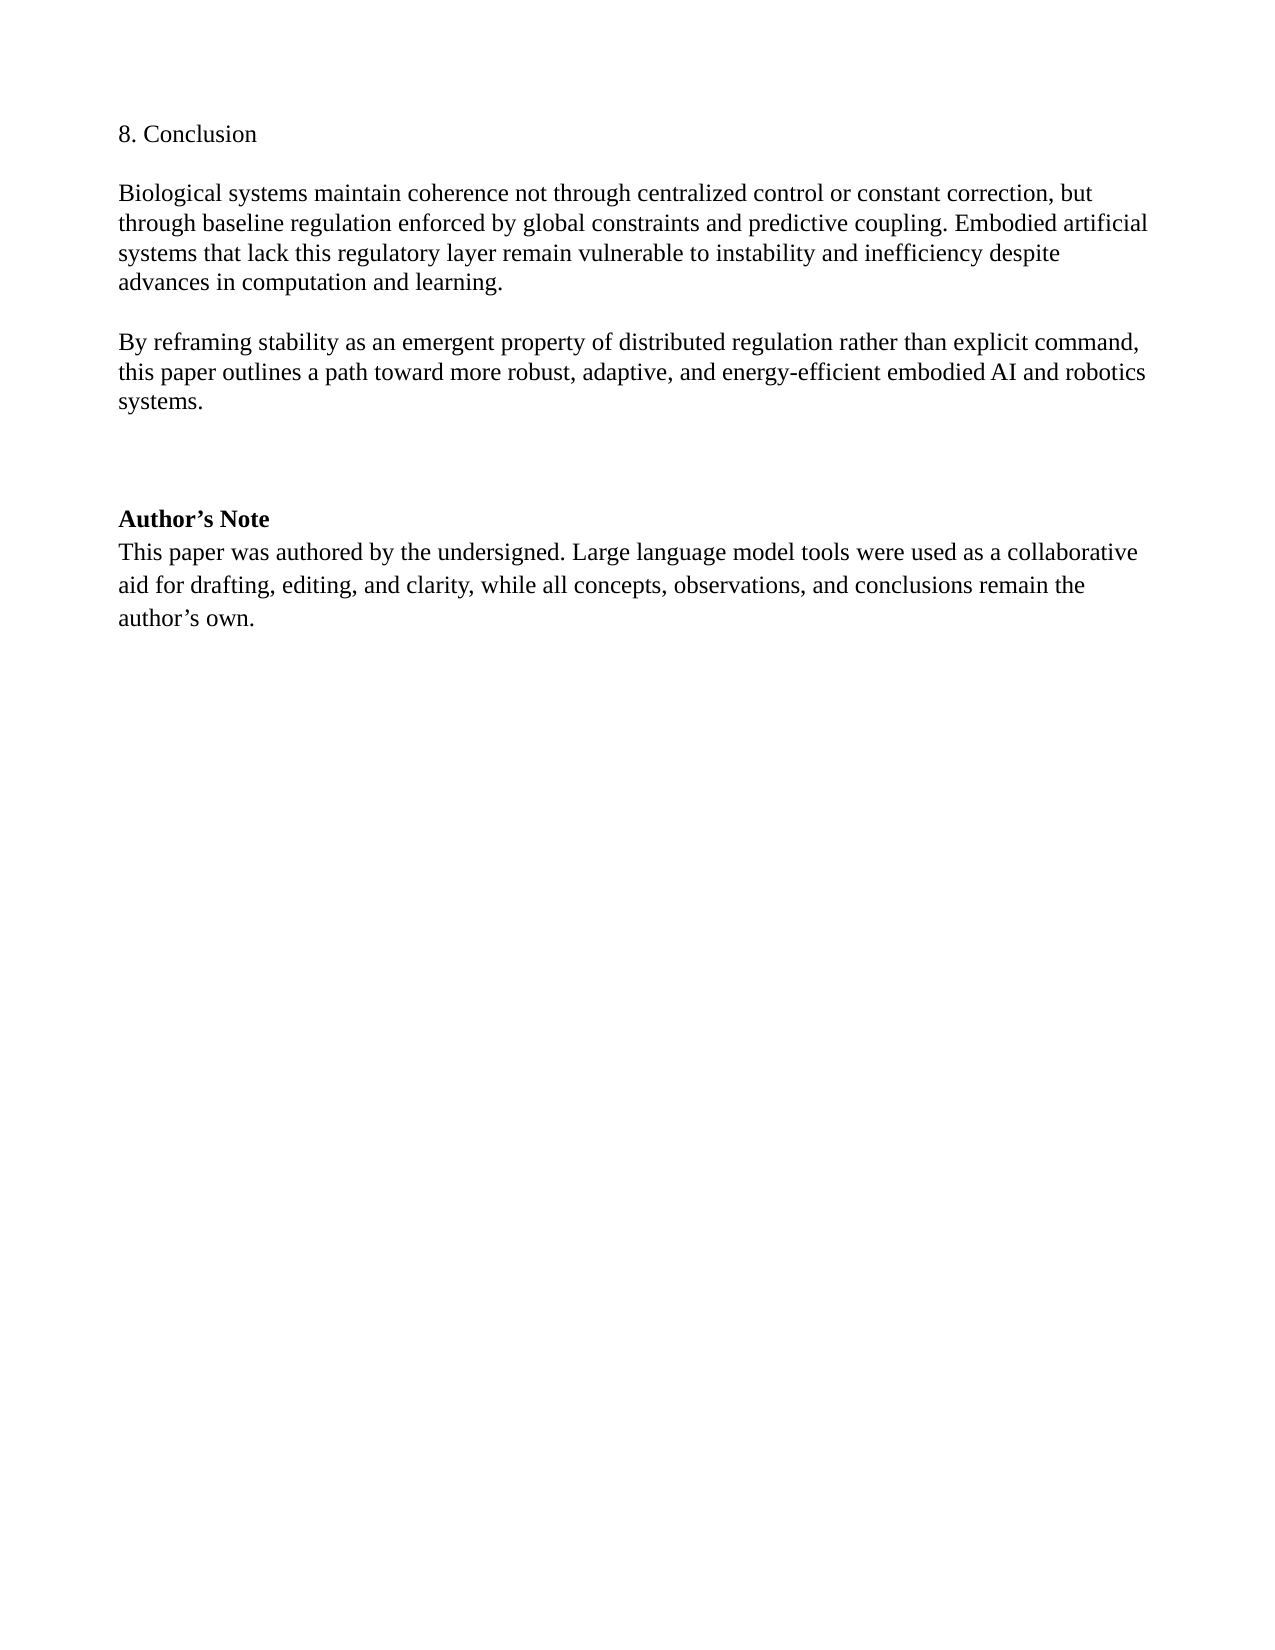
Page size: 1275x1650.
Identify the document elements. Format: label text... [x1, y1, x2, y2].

text 8. Conclusion [118, 118, 1157, 148]
text Biological systems maintain coherence not through centralized control or constant correction, but through baseline regulation enforced by global constraints and predictive coupling. Embodied artificial systems that lack this regulatory layer remain vulnerable to instability and inefficiency despite advances in computation and learning. [118, 177, 1157, 296]
text Author’s Note This paper was authored by the undersigned. Large language model tools were used as a collaborative aid for drafting, editing, and clarity, while all concepts, observations, and conclusions remain the author’s own. [118, 504, 1157, 632]
text By reframing stability as an emergent property of distributed regulation rather than explicit command, this paper outlines a path toward more robust, adaptive, and energy-efficient embodied AI and robotics systems. [118, 326, 1157, 415]
